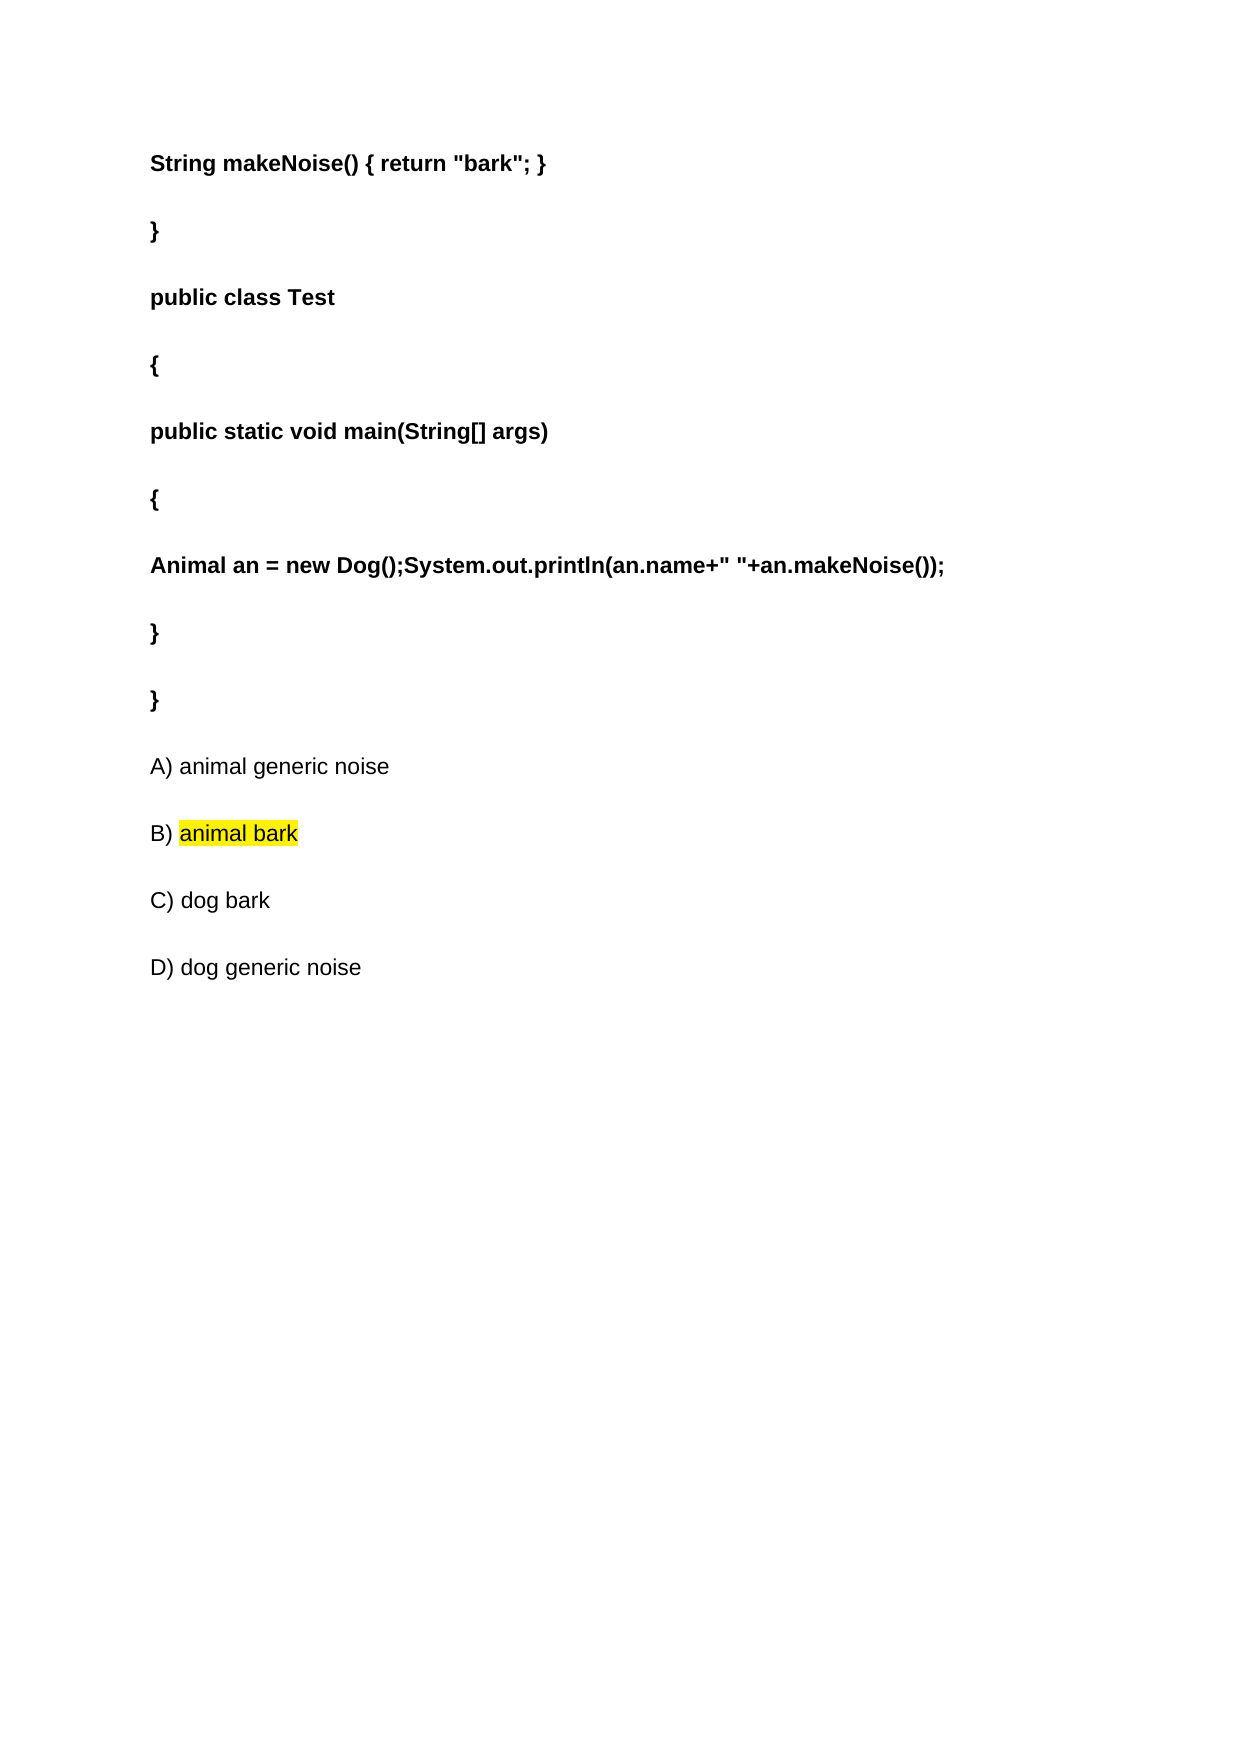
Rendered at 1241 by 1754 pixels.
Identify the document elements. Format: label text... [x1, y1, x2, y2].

text public class Test [150, 284, 1090, 310]
text } [150, 686, 1090, 712]
text B) animal bark [150, 820, 1090, 846]
text } [150, 619, 1090, 645]
text A) animal generic noise [150, 753, 1090, 779]
text { [150, 485, 1090, 511]
text } [150, 217, 1090, 243]
text String makeNoise() { return "bark"; } [150, 150, 1090, 176]
text { [150, 351, 1090, 377]
text Animal an = new Dog();System.out.println(an.name+" "+an.makeNoise()); [150, 552, 1090, 578]
text C) dog bark [150, 887, 1090, 913]
text public static void main(String[] args) [150, 418, 1090, 444]
text D) dog generic noise [150, 954, 1090, 980]
